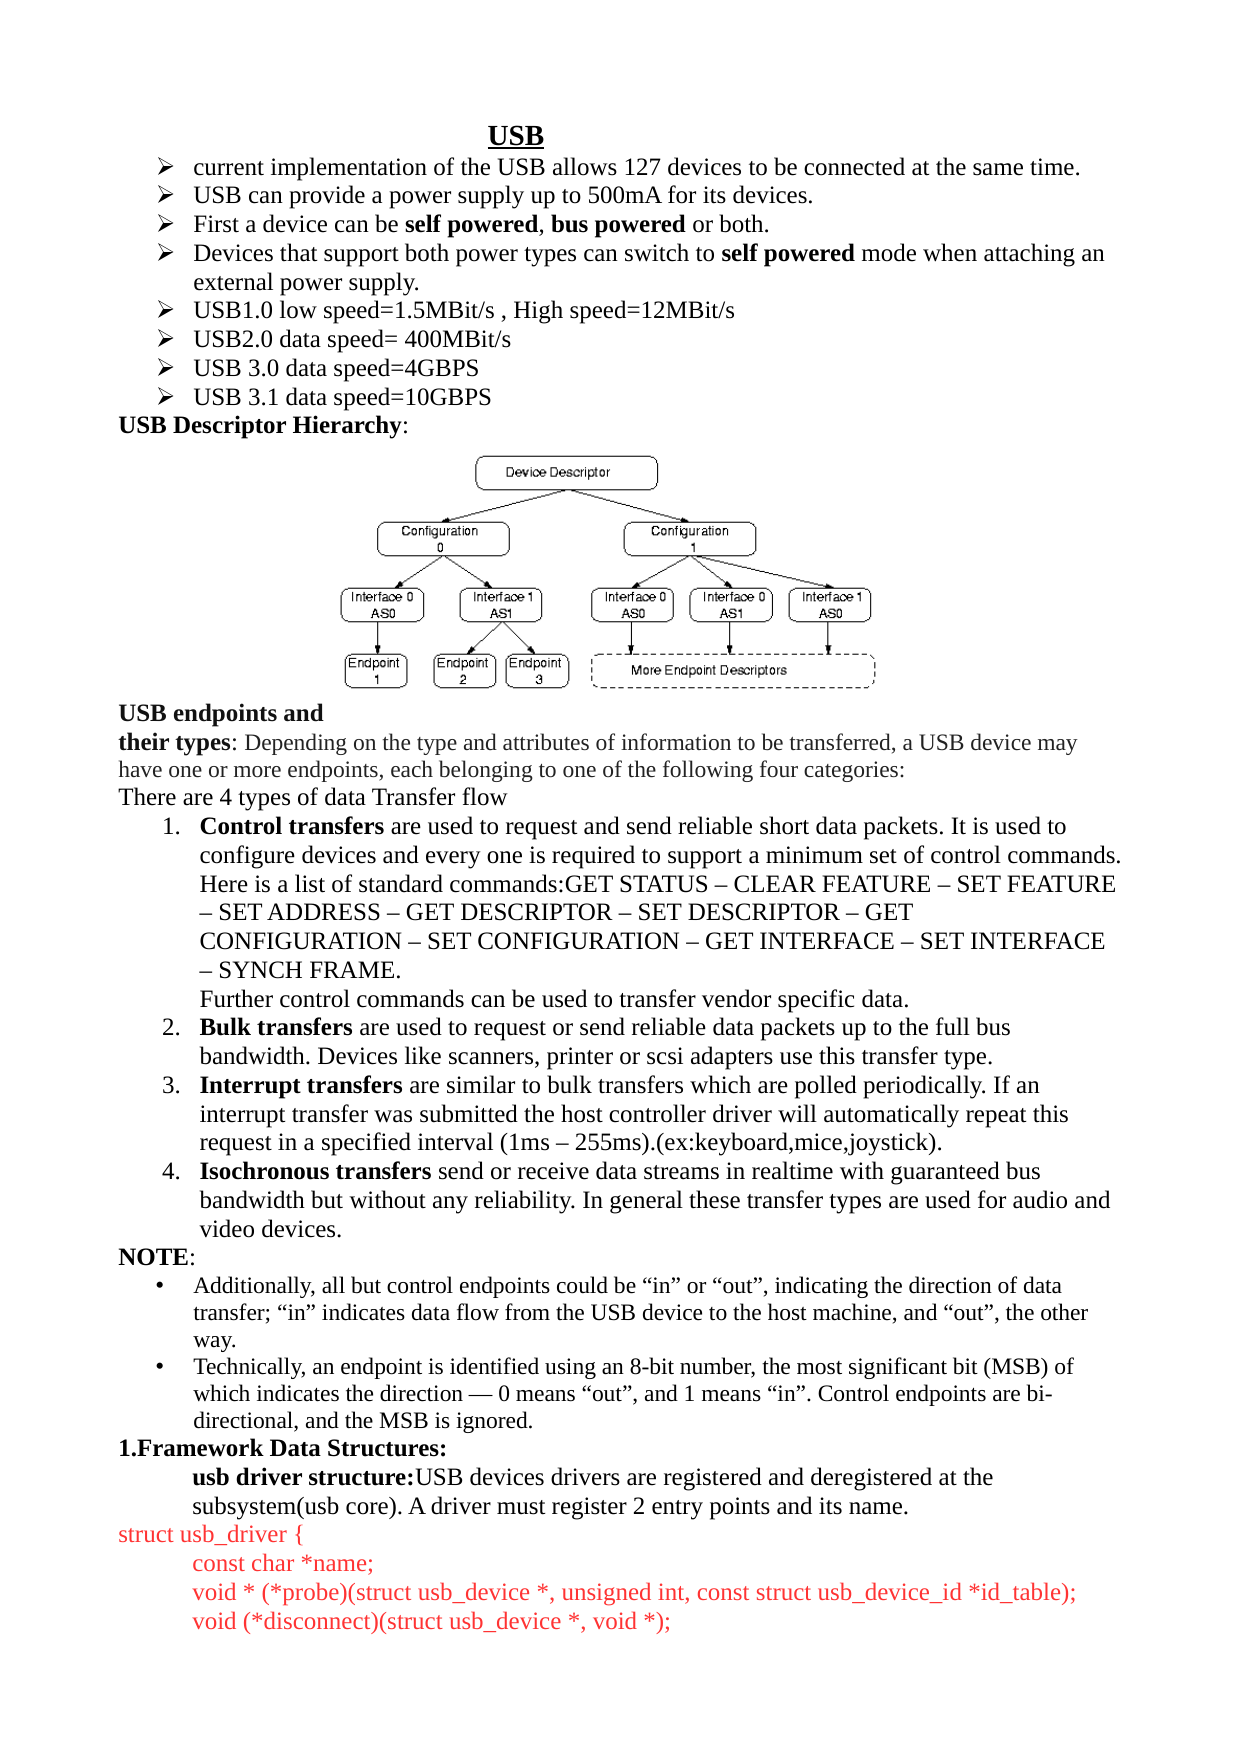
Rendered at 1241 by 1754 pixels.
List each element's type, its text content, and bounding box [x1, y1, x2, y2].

list USB 3.1 data speed=10GBPS [156, 382, 1122, 410]
subtitle USB endpoints and their types: Depending on the type and attributes of information to be transferred, a USB device may have one or more endpoints, each belonging to one of the following four categories: [118, 698, 1122, 782]
text USB Descriptor Hierarchy: [118, 410, 1122, 439]
list USB can provide a power supply up to 500mA for its devices. [156, 180, 1122, 209]
list USB2.0 data speed= 400MBit/s [156, 324, 1122, 353]
list Technically, an endpoint is identified using an 8-bit number, the most significant bit (MSB) of which indicates the direction — 0 means “out”, and 1 means “in”. Control endpoints are bi-directional, and the MSB is ignored. [156, 1352, 1122, 1433]
subtitle There are 4 types of data Transfer flow [118, 782, 1122, 811]
list Bulk transfers are used to request or send reliable data packets up to the full bus bandwidth. Devices like scanners, printer or scsi adapters use this transfer type. [162, 1012, 1122, 1070]
text usb driver structure:USB devices drivers are registered and deregistered at the subsystem(usb core). A driver must register 2 entry points and its name. [118, 1462, 1122, 1519]
text const char *name; [118, 1548, 1122, 1577]
list USB1.0 low speed=1.5MBit/s , High speed=12MBit/s [156, 295, 1122, 324]
text USB [118, 118, 1122, 152]
list Devices that support both power types can switch to self powered mode when attaching an external power supply. [156, 238, 1122, 295]
list USB 3.0 data speed=4GBPS [156, 353, 1122, 382]
list Further control commands can be used to transfer vendor specific data. [162, 984, 1122, 1012]
text 1.Framework Data Structures: [118, 1433, 1122, 1462]
list Control transfers are used to request and send reliable short data packets. It is used to configure devices and every one is required to support a minimum set of control commands. Here is a list of standard commands:GET STATUS – CLEAR FEATURE – SET FEATURE – SET ADDRESS – GET DESCRIPTOR – SET DESCRIPTOR – GET CONFIGURATION – SET CONFIGURATION – GET INTERFACE – SET INTERFACE – SYNCH FRAME. [162, 811, 1122, 984]
text struct usb_driver { [118, 1519, 1122, 1548]
picture [326, 439, 914, 704]
list Interrupt transfers are similar to bulk transfers which are polled periodically. If an interrupt transfer was submitted the host controller driver will automatically repeat this request in a specified interval (1ms – 255ms).(ex:keyboard,mice,joystick). [162, 1070, 1122, 1156]
text void * (*probe)(struct usb_device *, unsigned int, const struct usb_device_id *id_table); void (*disconnect)(struct usb_device *, void *); [118, 1577, 1122, 1634]
list Additionally, all but control endpoints could be “in” or “out”, indicating the direction of data transfer; “in” indicates data flow from the USB device to the host machine, and “out”, the other way. [156, 1271, 1122, 1352]
list First a device can be self powered, bus powered or both. [156, 209, 1122, 238]
list Isochronous transfers send or receive data streams in realtime with guaranteed bus bandwidth but without any reliability. In general these transfer types are used for audio and video devices. [162, 1156, 1122, 1242]
text NOTE: [118, 1242, 1122, 1271]
list current implementation of the USB allows 127 devices to be connected at the same time. [156, 152, 1122, 180]
